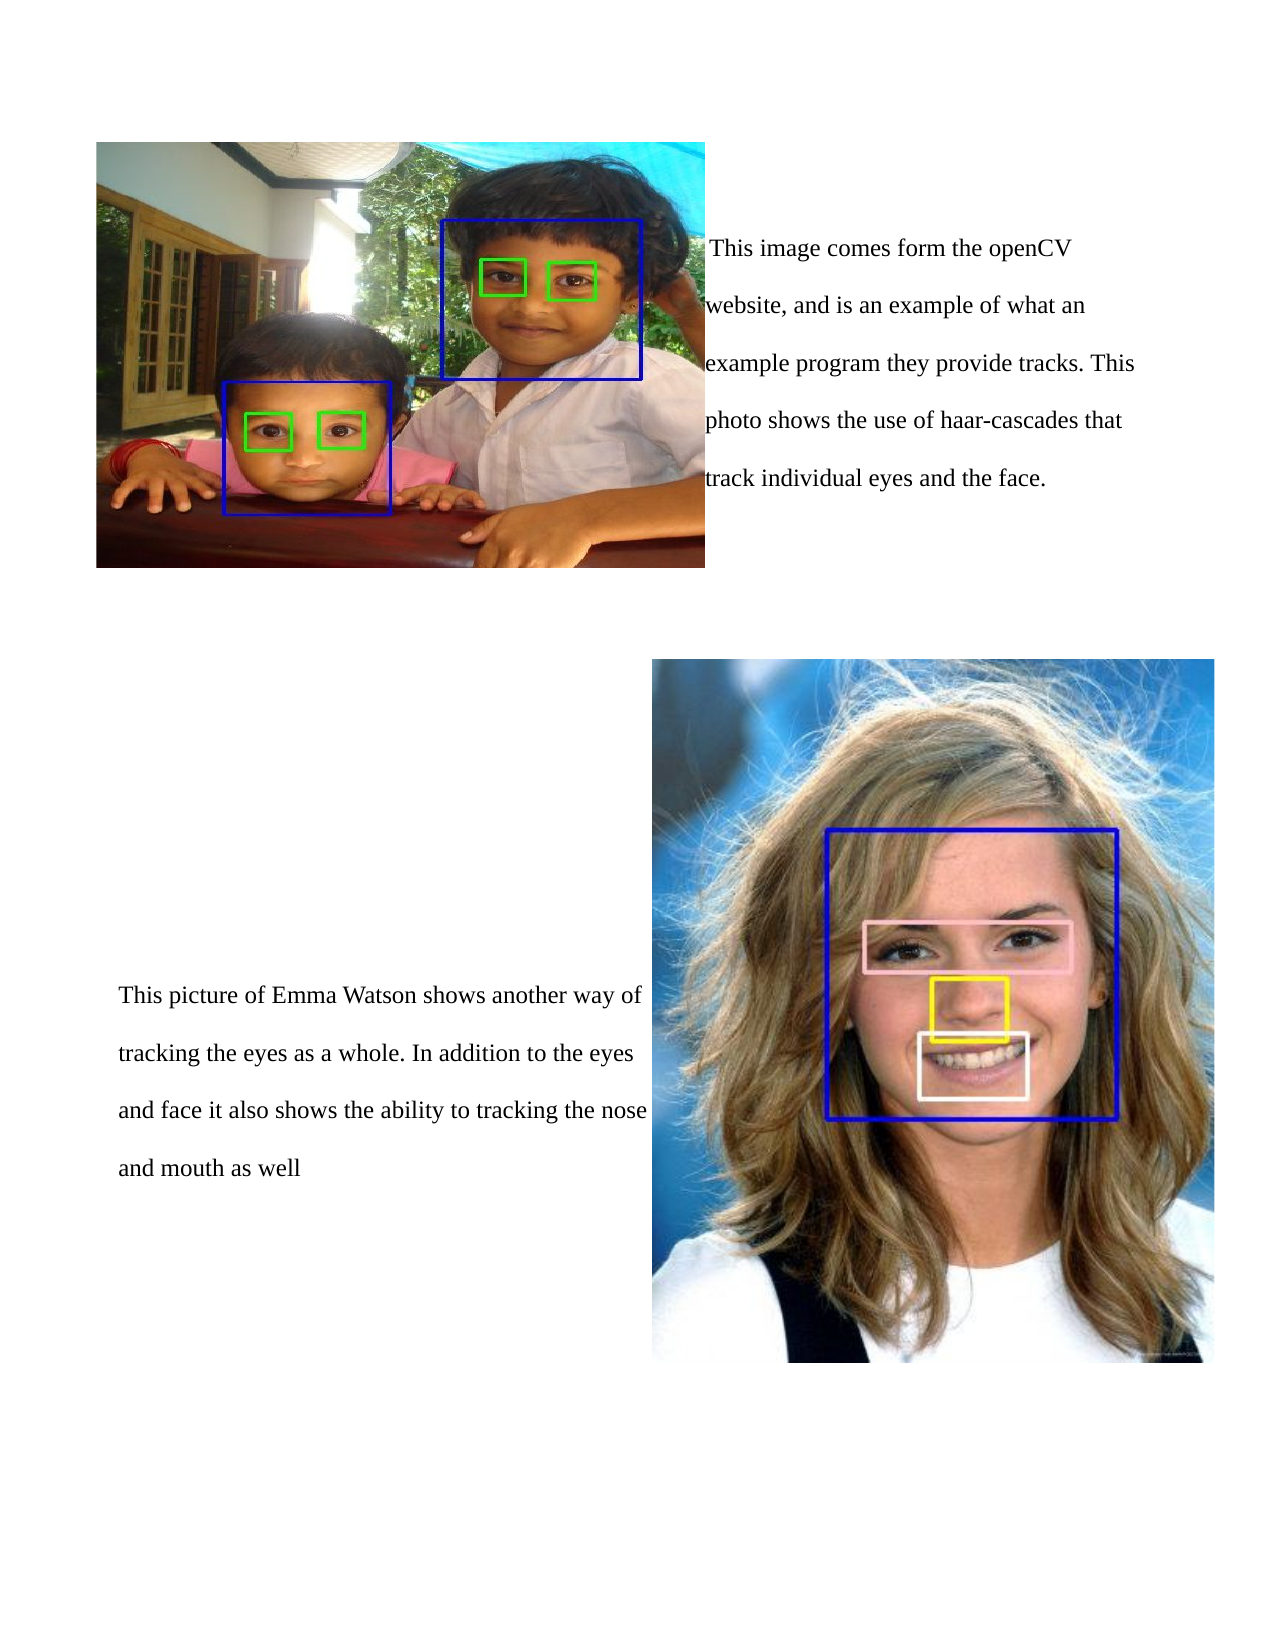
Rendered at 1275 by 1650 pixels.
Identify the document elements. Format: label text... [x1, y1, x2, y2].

text This image comes form the openCV website, and is an example of what an example program they provide tracks. This photo shows the use of haar-cascades that track individual eyes and the face. [705, 233, 1157, 492]
picture [96, 142, 705, 568]
text This picture of Emma Watson shows another way of tracking the eyes as a whole. In addition to the eyes and face it also shows the ability to tracking the nose and mouth as well [118, 981, 652, 1182]
picture [652, 659, 1215, 1363]
